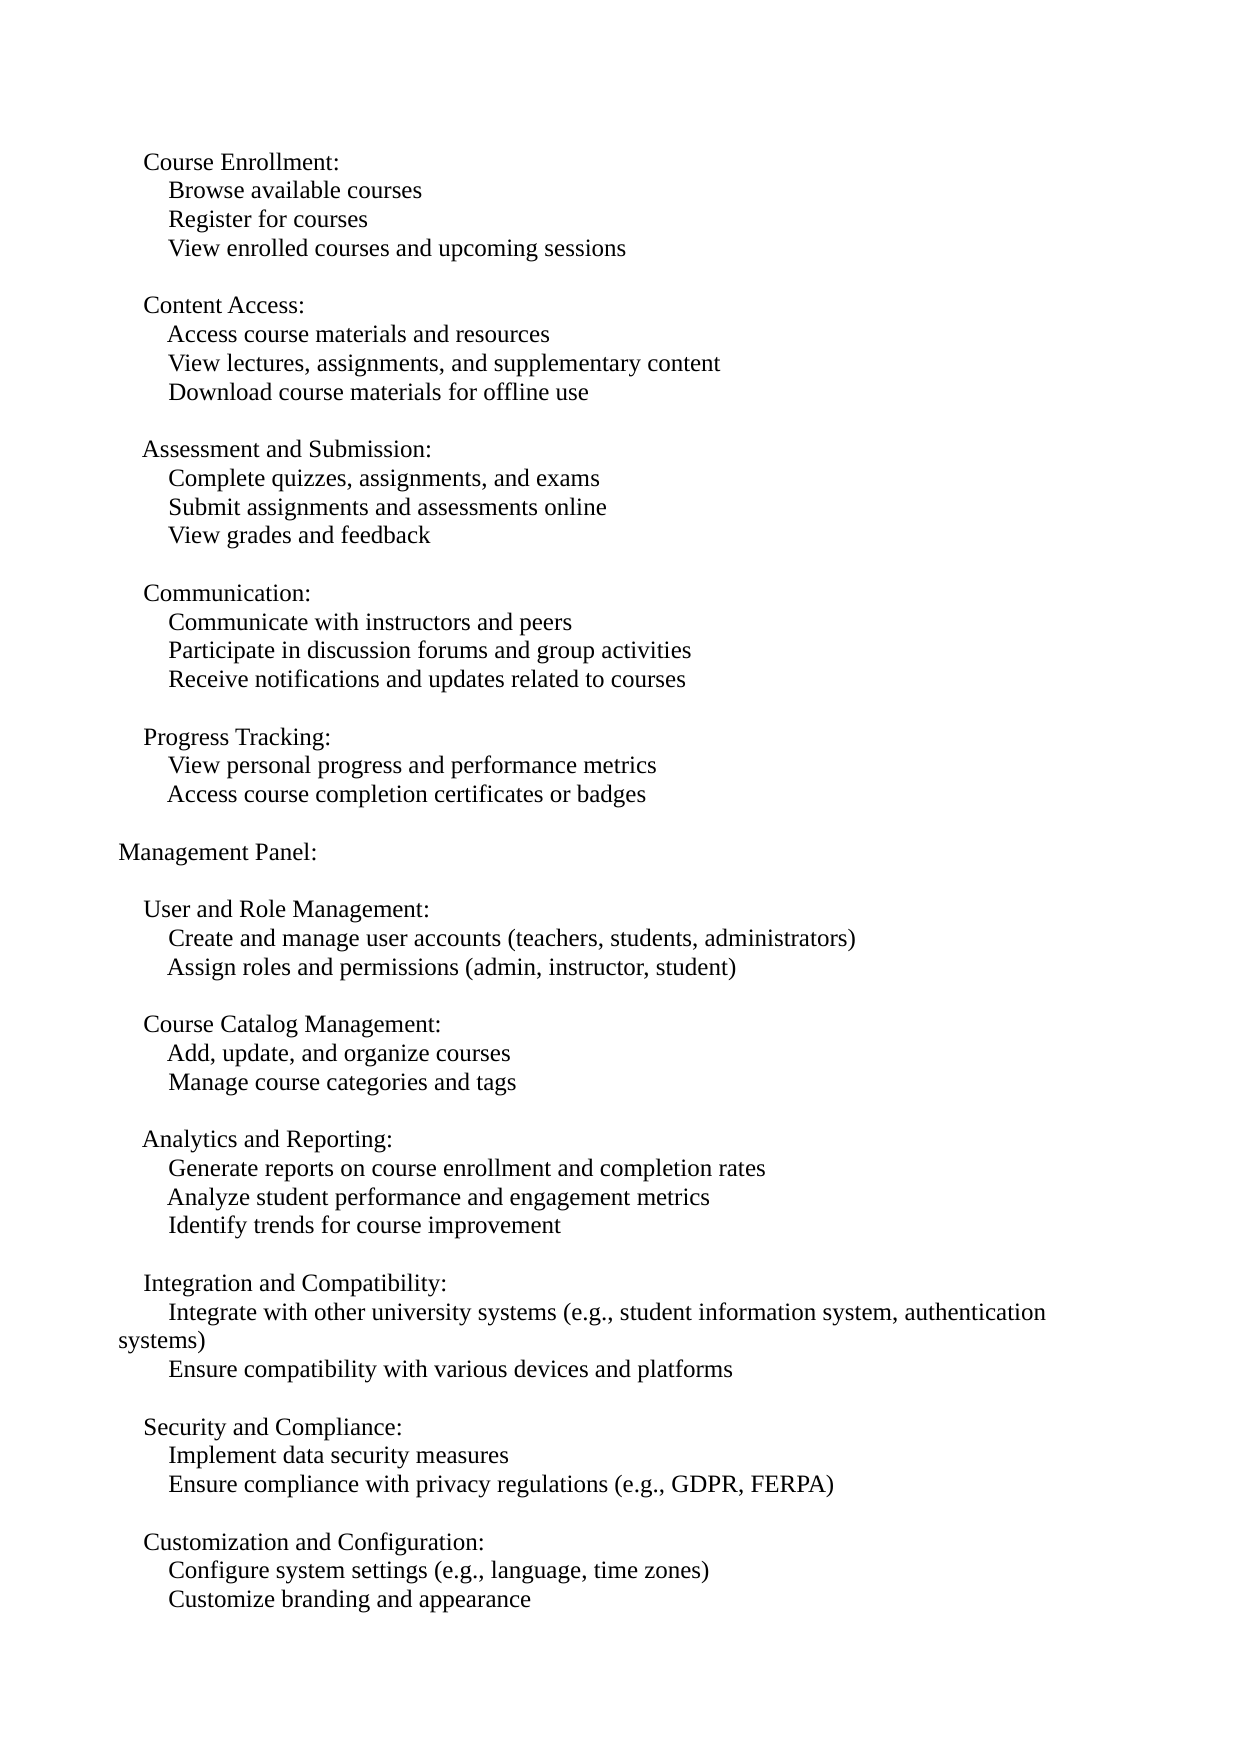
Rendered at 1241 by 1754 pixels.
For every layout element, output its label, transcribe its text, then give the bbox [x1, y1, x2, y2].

text Receive notifications and updates related to courses [118, 664, 1122, 693]
text Manage course categories and tags [118, 1067, 1122, 1096]
text Customization and Configuration: [118, 1527, 1122, 1556]
text Register for courses [118, 204, 1122, 233]
text Access course completion certificates or badges [118, 779, 1122, 808]
text Assessment and Submission: [118, 434, 1122, 463]
text Identify trends for course improvement [118, 1211, 1122, 1239]
text Configure system settings (e.g., language, time zones) [118, 1556, 1122, 1584]
text Security and Compliance: [118, 1412, 1122, 1441]
text Browse available courses [118, 176, 1122, 204]
text User and Role Management: [118, 894, 1122, 923]
text Course Enrollment: [118, 147, 1122, 176]
text Integration and Compatibility: [118, 1268, 1122, 1297]
text Management Panel: [118, 837, 1122, 866]
text Integrate with other university systems (e.g., student information system, authentication systems) [118, 1297, 1122, 1354]
text Access course materials and resources [118, 319, 1122, 348]
text View grades and feedback [118, 521, 1122, 549]
text Download course materials for offline use [118, 377, 1122, 406]
text Generate reports on course enrollment and completion rates [118, 1153, 1122, 1182]
text Complete quizzes, assignments, and exams [118, 463, 1122, 492]
text Customize branding and appearance [118, 1584, 1122, 1613]
text Submit assignments and assessments online [118, 492, 1122, 521]
text Ensure compatibility with various devices and platforms [118, 1354, 1122, 1383]
text View enrolled courses and upcoming sessions [118, 233, 1122, 262]
text Participate in discussion forums and group activities [118, 636, 1122, 664]
text Content Access: [118, 291, 1122, 319]
text Course Catalog Management: [118, 1009, 1122, 1038]
text Communication: [118, 578, 1122, 607]
text Analytics and Reporting: [118, 1124, 1122, 1153]
text Progress Tracking: [118, 722, 1122, 751]
text Analyze student performance and engagement metrics [118, 1182, 1122, 1211]
text Ensure compliance with privacy regulations (e.g., GDPR, FERPA) [118, 1469, 1122, 1498]
text View personal progress and performance metrics [118, 751, 1122, 779]
text Create and manage user accounts (teachers, students, administrators) [118, 923, 1122, 952]
text View lectures, assignments, and supplementary content [118, 348, 1122, 377]
text Add, update, and organize courses [118, 1038, 1122, 1067]
text Communicate with instructors and peers [118, 607, 1122, 636]
text Assign roles and permissions (admin, instructor, student) [118, 952, 1122, 981]
text Implement data security measures [118, 1441, 1122, 1469]
